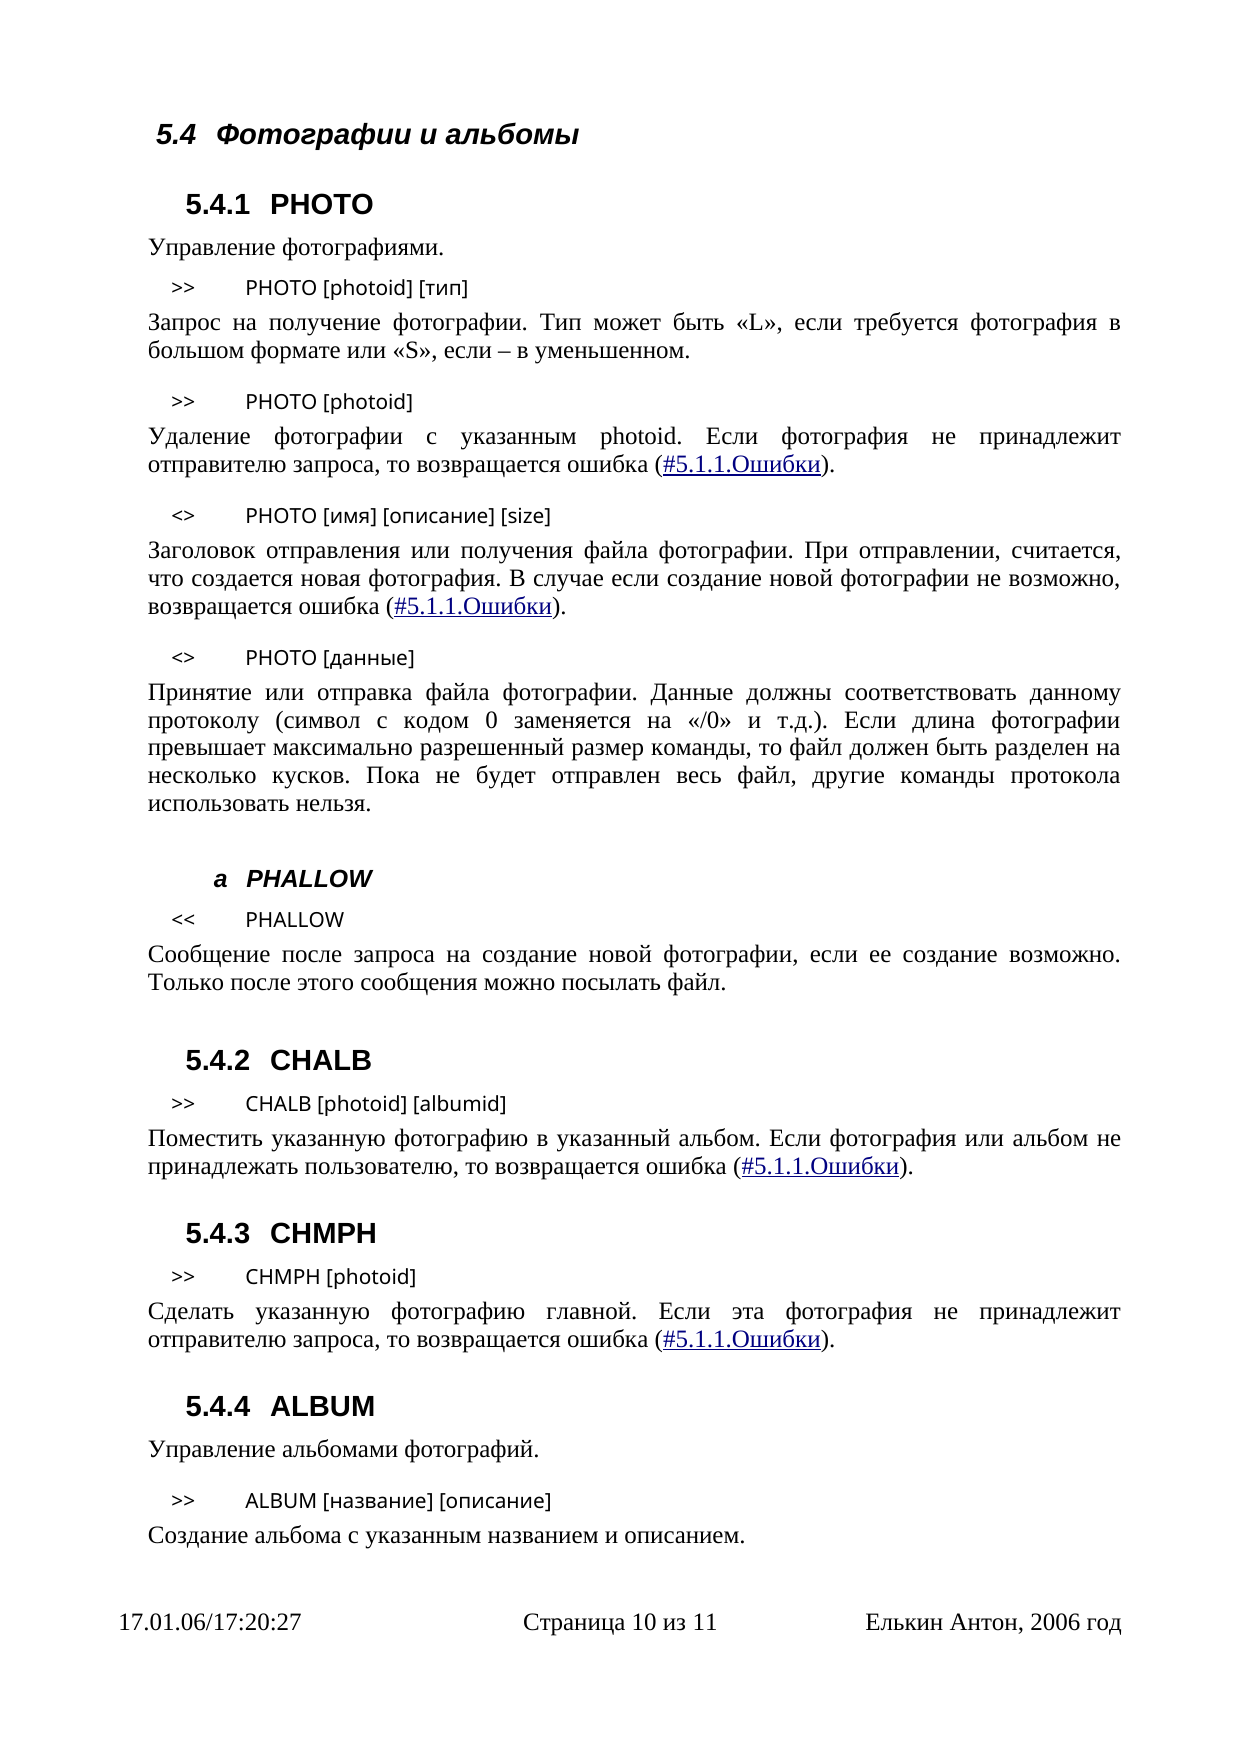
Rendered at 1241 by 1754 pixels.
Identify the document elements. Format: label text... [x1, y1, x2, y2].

text Сделать указанную фотографию главной. Если эта фотография не принадлежит отправителю запроса, то возвращается ошибка (#5.1.1.Ошибки). [148, 1297, 1122, 1353]
text <> PHOTO [имя] [описание] [size] [171, 501, 1122, 530]
subtitle PHOTO [177, 188, 1122, 221]
text Управление фотографиями. [148, 233, 1122, 261]
text <> PHOTO [данные] [171, 643, 1122, 672]
text Запрос на получение фотографии. Тип может быть «L», если требуется фотография в большом формате или «S», если – в уменьшенном. [148, 308, 1122, 364]
text Сообщение после запроса на создание новой фотографии, если ее создание возможно. Только после этого сообщения можно посылать файл. [148, 940, 1122, 996]
text >> CHALB [photoid] [albumid] [171, 1089, 1122, 1118]
subtitle ALBUM [177, 1390, 1122, 1423]
text Создание альбома с указанным названием и описанием. [148, 1522, 1122, 1549]
text >> PHOTO [photoid] [тип] [171, 273, 1122, 302]
text Заголовок отправления или получения файла фотографии. При отправлении, считается, что создается новая фотография. В случае если создание новой фотографии не возможно, возвращается ошибка (#5.1.1.Ошибки). [148, 536, 1122, 619]
subtitle PHALLOW [207, 865, 1122, 893]
subtitle CHMPH [177, 1217, 1122, 1250]
text >> ALBUM [название] [описание] [171, 1487, 1122, 1515]
text Поместить указанную фотографию в указанный альбом. Если фотография или альбом не принадлежать пользователю, то возвращается ошибка (#5.1.1.Ошибки). [148, 1124, 1122, 1180]
text Управление альбомами фотографий. [148, 1435, 1122, 1463]
subtitle CHALB [177, 1044, 1122, 1077]
text >> PHOTO [photoid] [171, 387, 1122, 416]
text Удаление фотографии с указанным photoid. Если фотография не принадлежит отправителю запроса, то возвращается ошибка (#5.1.1.Ошибки). [148, 422, 1122, 478]
subtitle Фотографии и альбомы [148, 118, 1122, 151]
text Принятие или отправка файла фотографии. Данные должны соответствовать данному протоколу (символ с кодом 0 заменяется на «/0» и т.д.). Если длина фотографии превышает максимально разрешенный размер команды, то файл должен быть разделен на несколько кусков. Пока не будет отправлен весь файл, другие команды протокола использовать нельзя. [148, 678, 1122, 817]
text << PHALLOW [171, 905, 1122, 934]
text >> CHMPH [photoid] [171, 1262, 1122, 1291]
